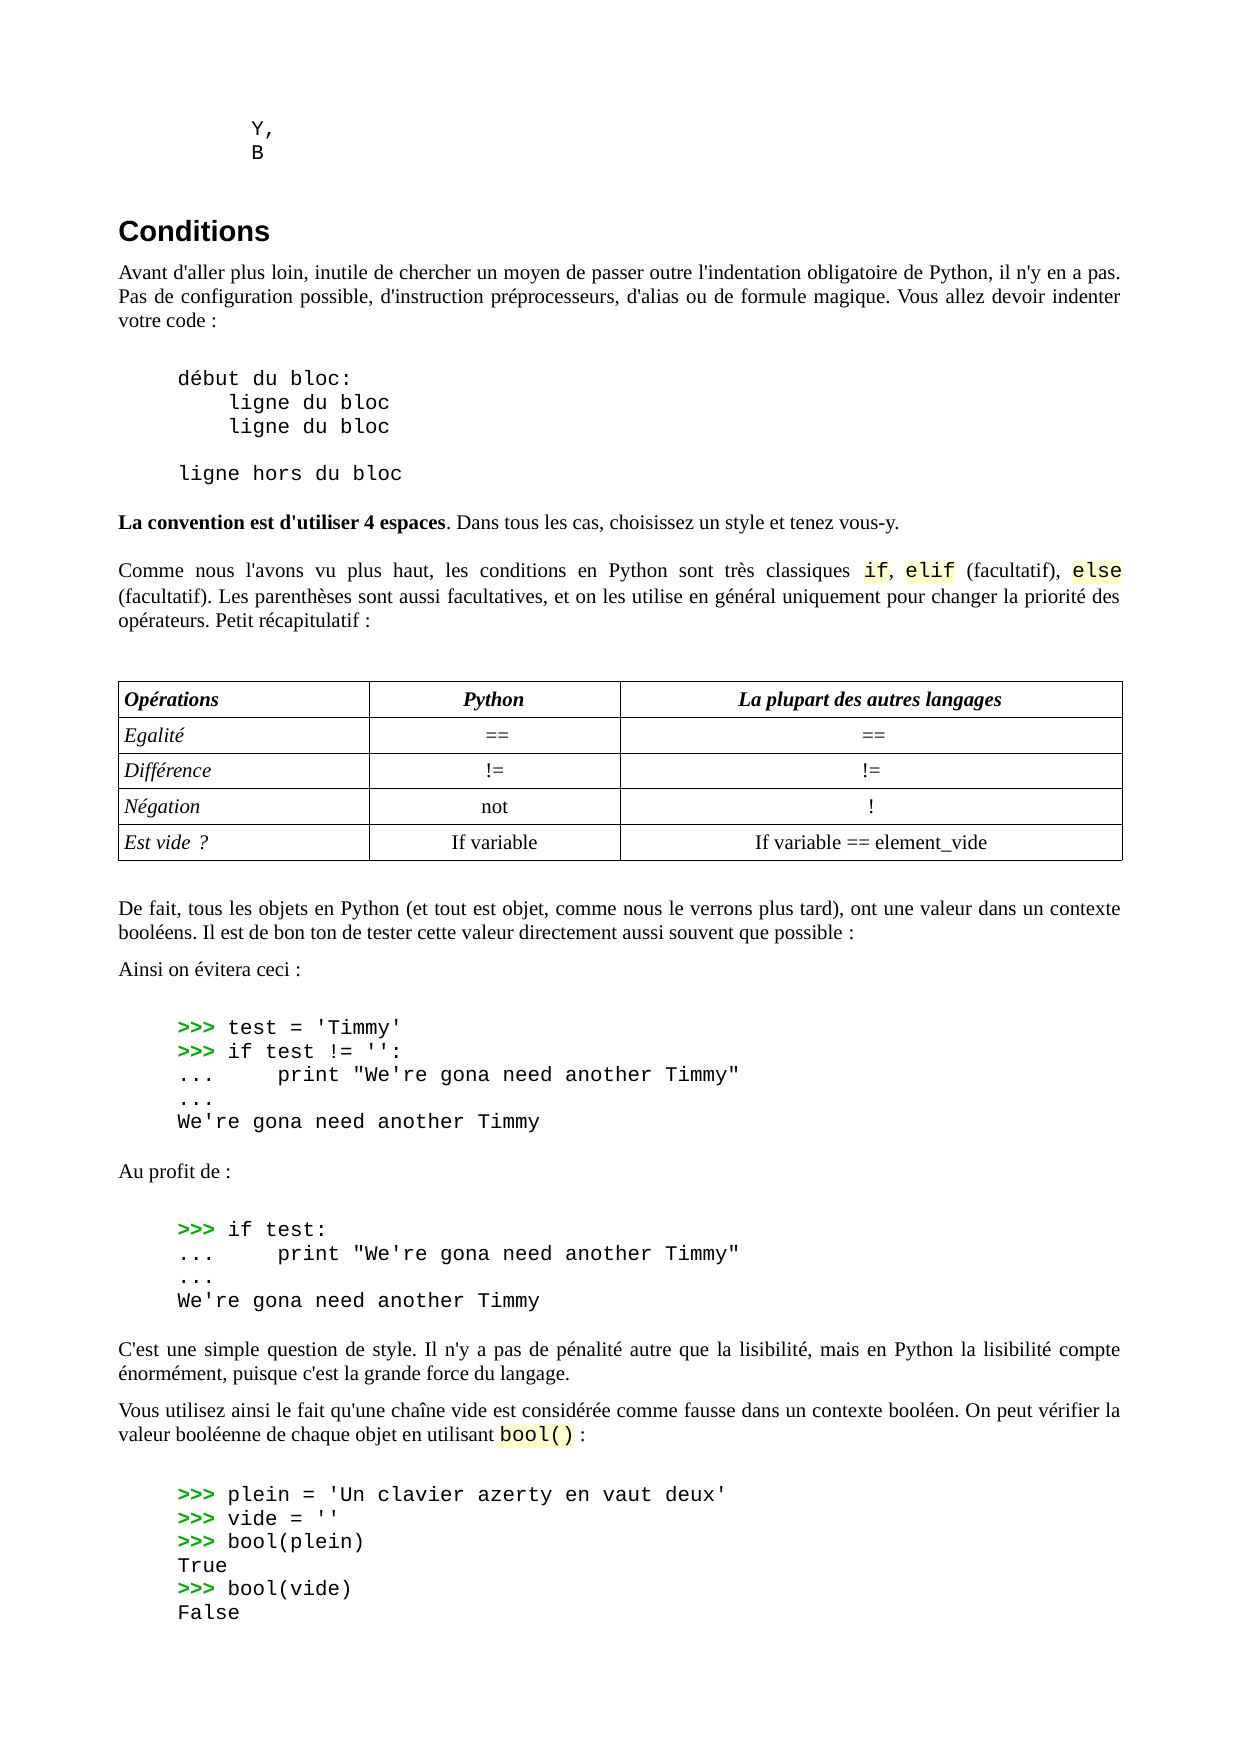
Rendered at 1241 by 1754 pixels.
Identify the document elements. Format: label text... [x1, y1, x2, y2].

subtitle Conditions [118, 214, 1122, 248]
table_cell If variable [370, 825, 620, 859]
text >>> if test: ... print "We're gona need another Timmy" ... We're gona need another Timmy [177, 1219, 1122, 1314]
table_cell not [370, 789, 620, 824]
text C'est une simple question de style. Il n'y a pas de pénalité autre que la lisibilité, mais en Python la lisibilité compte énormément, puisque c'est la grande force du langage. [118, 1337, 1122, 1385]
table_cell != [370, 754, 620, 788]
text Avant d'aller plus loin, inutile de chercher un moyen de passer outre l'indentation obligatoire de Python, il n'y en a pas. Pas de configuration possible, d'instruction préprocesseurs, d'alias ou de formule magique. Vous allez devoir indenter votre code : [118, 260, 1122, 332]
text De fait, tous les objets en Python (et tout est objet, comme nous le verrons plus tard), ont une valeur dans un contexte booléens. Il est de bon ton de tester cette valeur directement aussi souvent que possible : [118, 896, 1122, 944]
table_cell Négation [119, 789, 369, 824]
text >>> test = 'Timmy' >>> if test != '': ... print "We're gona need another Timmy" ... We're gona need another Timmy [177, 1017, 1122, 1135]
text Comme nous l'avons vu plus haut, les conditions en Python sont très classiques if, elif (facultatif), else (facultatif). Les parenthèses sont aussi facultatives, et on les utilise en général uniquement pour changer la priorité des opérateurs. Petit récapitulatif : [118, 558, 1122, 632]
text Ainsi on évitera ceci : [118, 957, 1122, 981]
table_cell == [370, 718, 620, 753]
table_cell != [621, 754, 1122, 788]
table_header Python [370, 682, 620, 717]
text >>> plein = 'Un clavier azerty en vaut deux' >>> vide = '' >>> bool(plein) True >>> bool(vide) False [177, 1484, 1122, 1626]
table_cell ! [621, 789, 1122, 824]
table_cell Est vide ? [119, 825, 369, 859]
text Au profit de : [118, 1159, 1122, 1183]
text La convention est d'utiliser 4 espaces. Dans tous les cas, choisissez un style et tenez vous-y. [118, 510, 1122, 534]
text Vous utilisez ainsi le fait qu'une chaîne vide est considérée comme fausse dans un contexte booléen. On peut vérifier la valeur booléenne de chaque objet en utilisant bool() : [118, 1398, 1122, 1448]
text Y, B [177, 118, 1122, 165]
table_cell If variable == element_vide [621, 825, 1122, 859]
text début du bloc: ligne du bloc ligne du bloc ligne hors du bloc [177, 368, 1122, 487]
table_cell Egalité [119, 718, 369, 753]
table_cell Différence [119, 754, 369, 788]
table_cell == [621, 718, 1122, 753]
table_header Opérations [119, 682, 369, 717]
table_header La plupart des autres langages [621, 682, 1122, 717]
